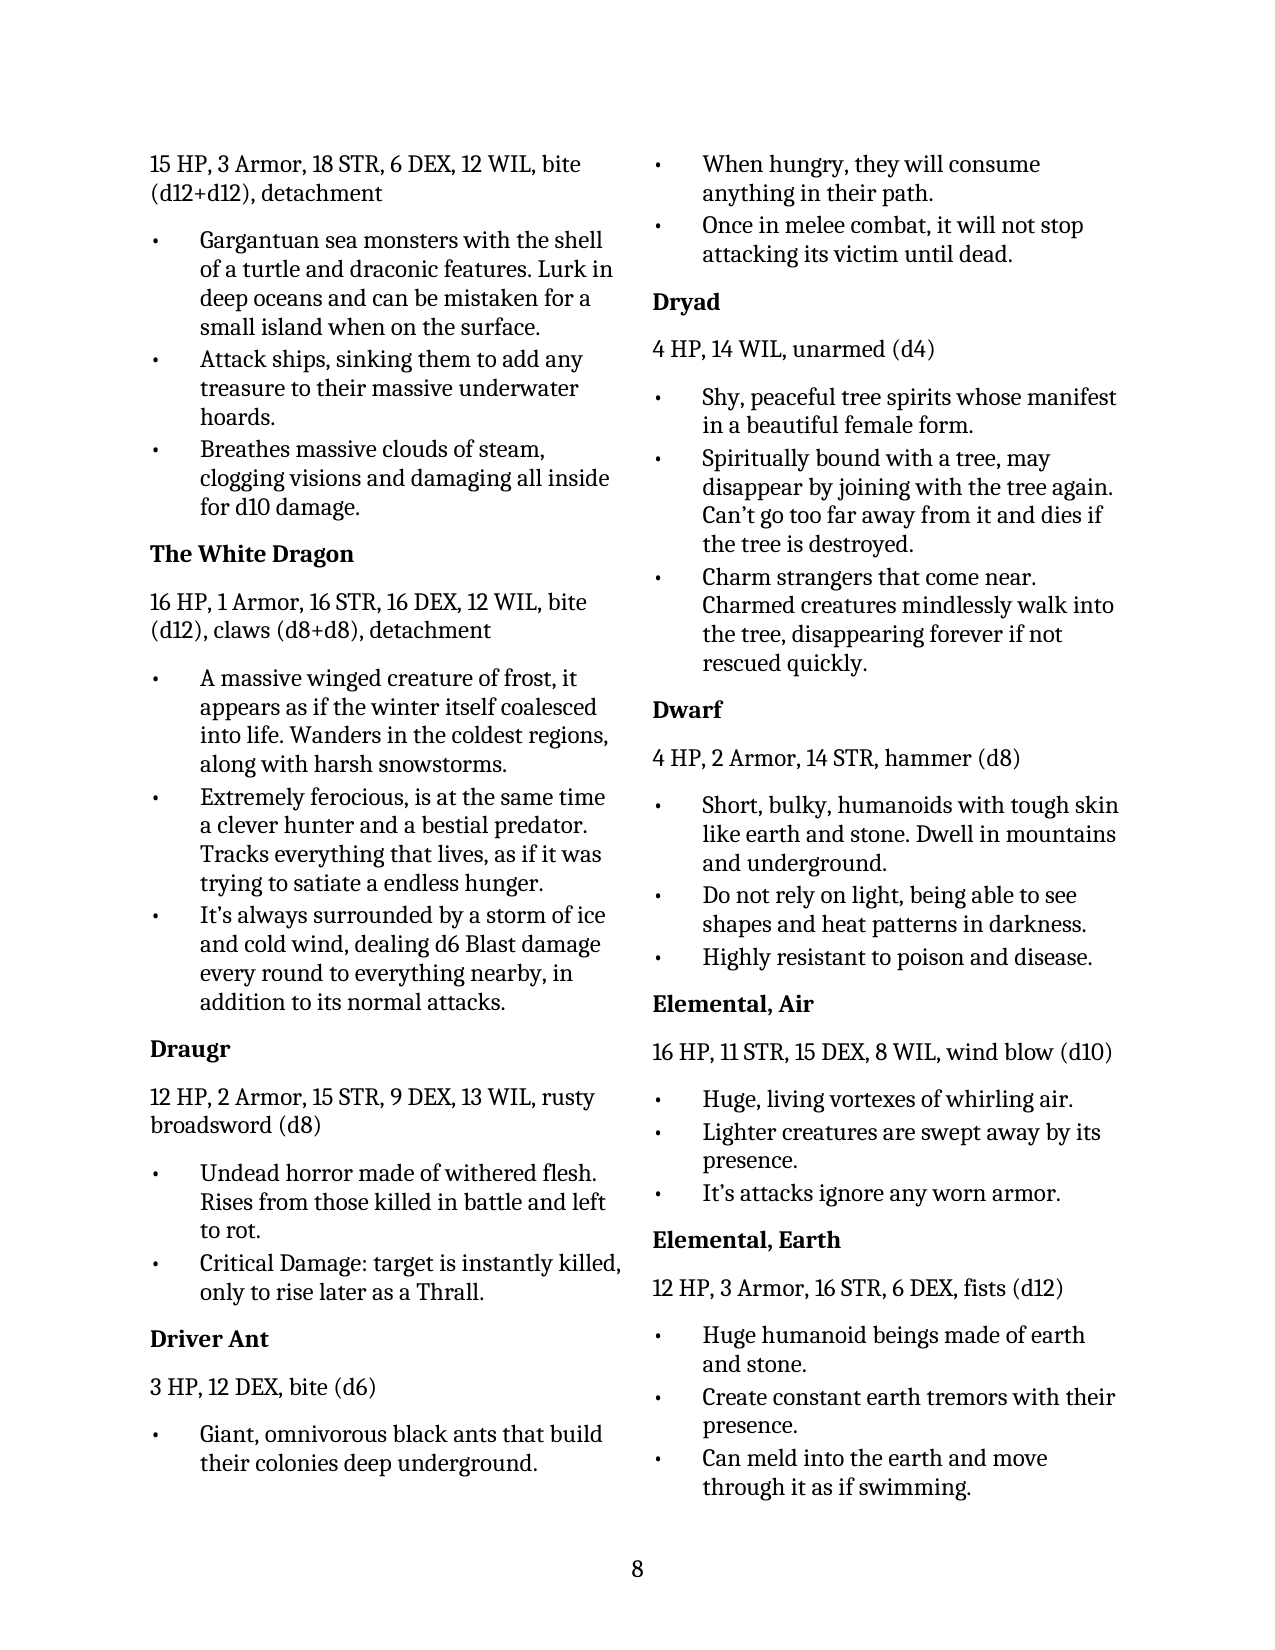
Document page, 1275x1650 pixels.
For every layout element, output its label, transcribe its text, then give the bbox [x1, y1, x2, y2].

list Charm strangers that come near. Charmed creatures mindlessly walk into the tree, disappearing forever if not rescued quickly. [652, 562, 1125, 677]
text 4 HP, 14 WIL, unarmed (d4) [652, 335, 1125, 364]
list Spiritually bound with a tree, may disappear by joining with the tree again. Can’t go too far away from it and dies if the tree is destroyed. [652, 444, 1125, 559]
list Highly resistant to poison and disease. [652, 942, 1125, 971]
list Extremely ferocious, is at the same time a clever hunter and a bestial predator. Tracks everything that lives, as if it was trying to satiate a endless hunger. [150, 782, 622, 897]
list Huge humanoid beings made of earth and stone. [652, 1321, 1125, 1379]
list Lighter creatures are swept away by its presence. [652, 1117, 1125, 1175]
text Elemental, Air [652, 990, 1125, 1019]
text Dryad [652, 287, 1125, 316]
list Gargantuan sea monsters with the shell of a turtle and draconic features. Lurk in deep oceans and can be mistaken for a small island when on the surface. [150, 226, 622, 341]
list It’s always surrounded by a storm of ice and cold wind, dealing d6 Blast damage every round to everything nearby, in addition to its normal attacks. [150, 901, 622, 1016]
list Shy, peaceful tree spirits whose manifest in a beautiful female form. [652, 382, 1125, 440]
text 12 HP, 2 Armor, 15 STR, 9 DEX, 13 WIL, rusty broadsword (d8) [150, 1082, 622, 1140]
list Attack ships, sinking them to add any treasure to their massive underwater hoards. [150, 345, 622, 431]
text 15 HP, 3 Armor, 18 STR, 6 DEX, 12 WIL, bite (d12+d12), detachment [150, 150, 622, 207]
list Do not rely on light, being able to see shapes and heat patterns in darkness. [652, 881, 1125, 939]
list Giant, omnivorous black ants that build their colonies deep underground. [150, 1420, 622, 1477]
list Critical Damage: target is instantly killed, only to rise later as a Thrall. [150, 1249, 622, 1306]
list It’s attacks ignore any worn armor. [652, 1179, 1125, 1207]
list A massive winged creature of frost, it appears as if the winter itself coalesced into life. Wanders in the coldest regions, along with harsh snowstorms. [150, 664, 622, 779]
text Dwarf [652, 696, 1125, 725]
text Elemental, Earth [652, 1226, 1125, 1255]
text 12 HP, 3 Armor, 16 STR, 6 DEX, fists (d12) [652, 1274, 1125, 1302]
list Short, bulky, humanoids with tough skin like earth and stone. Dwell in mountains and underground. [652, 791, 1125, 877]
text 16 HP, 11 STR, 15 DEX, 8 WIL, wind blow (d10) [652, 1037, 1125, 1066]
list Huge, living vortexes of whirling air. [652, 1085, 1125, 1114]
list Can meld into the earth and move through it as if swimming. [652, 1444, 1125, 1501]
list Once in melee combat, it will not stop attacking its victim until dead. [652, 211, 1125, 269]
text Driver Ant [150, 1325, 622, 1354]
text 16 HP, 1 Armor, 16 STR, 16 DEX, 12 WIL, bite (d12), claws (d8+d8), detachment [150, 587, 622, 645]
list Undead horror made of withered flesh. Rises from those killed in battle and left to rot. [150, 1159, 622, 1245]
text Draugr [150, 1035, 622, 1064]
text 3 HP, 12 DEX, bite (d6) [150, 1372, 622, 1401]
text The White Dragon [150, 540, 622, 569]
list Create constant earth tremors with their presence. [652, 1382, 1125, 1440]
list When hungry, they will consume anything in their path. [652, 150, 1125, 207]
list Breathes massive clouds of steam, clogging visions and damaging all inside for d10 damage. [150, 435, 622, 521]
text 4 HP, 2 Armor, 14 STR, hammer (d8) [652, 744, 1125, 772]
